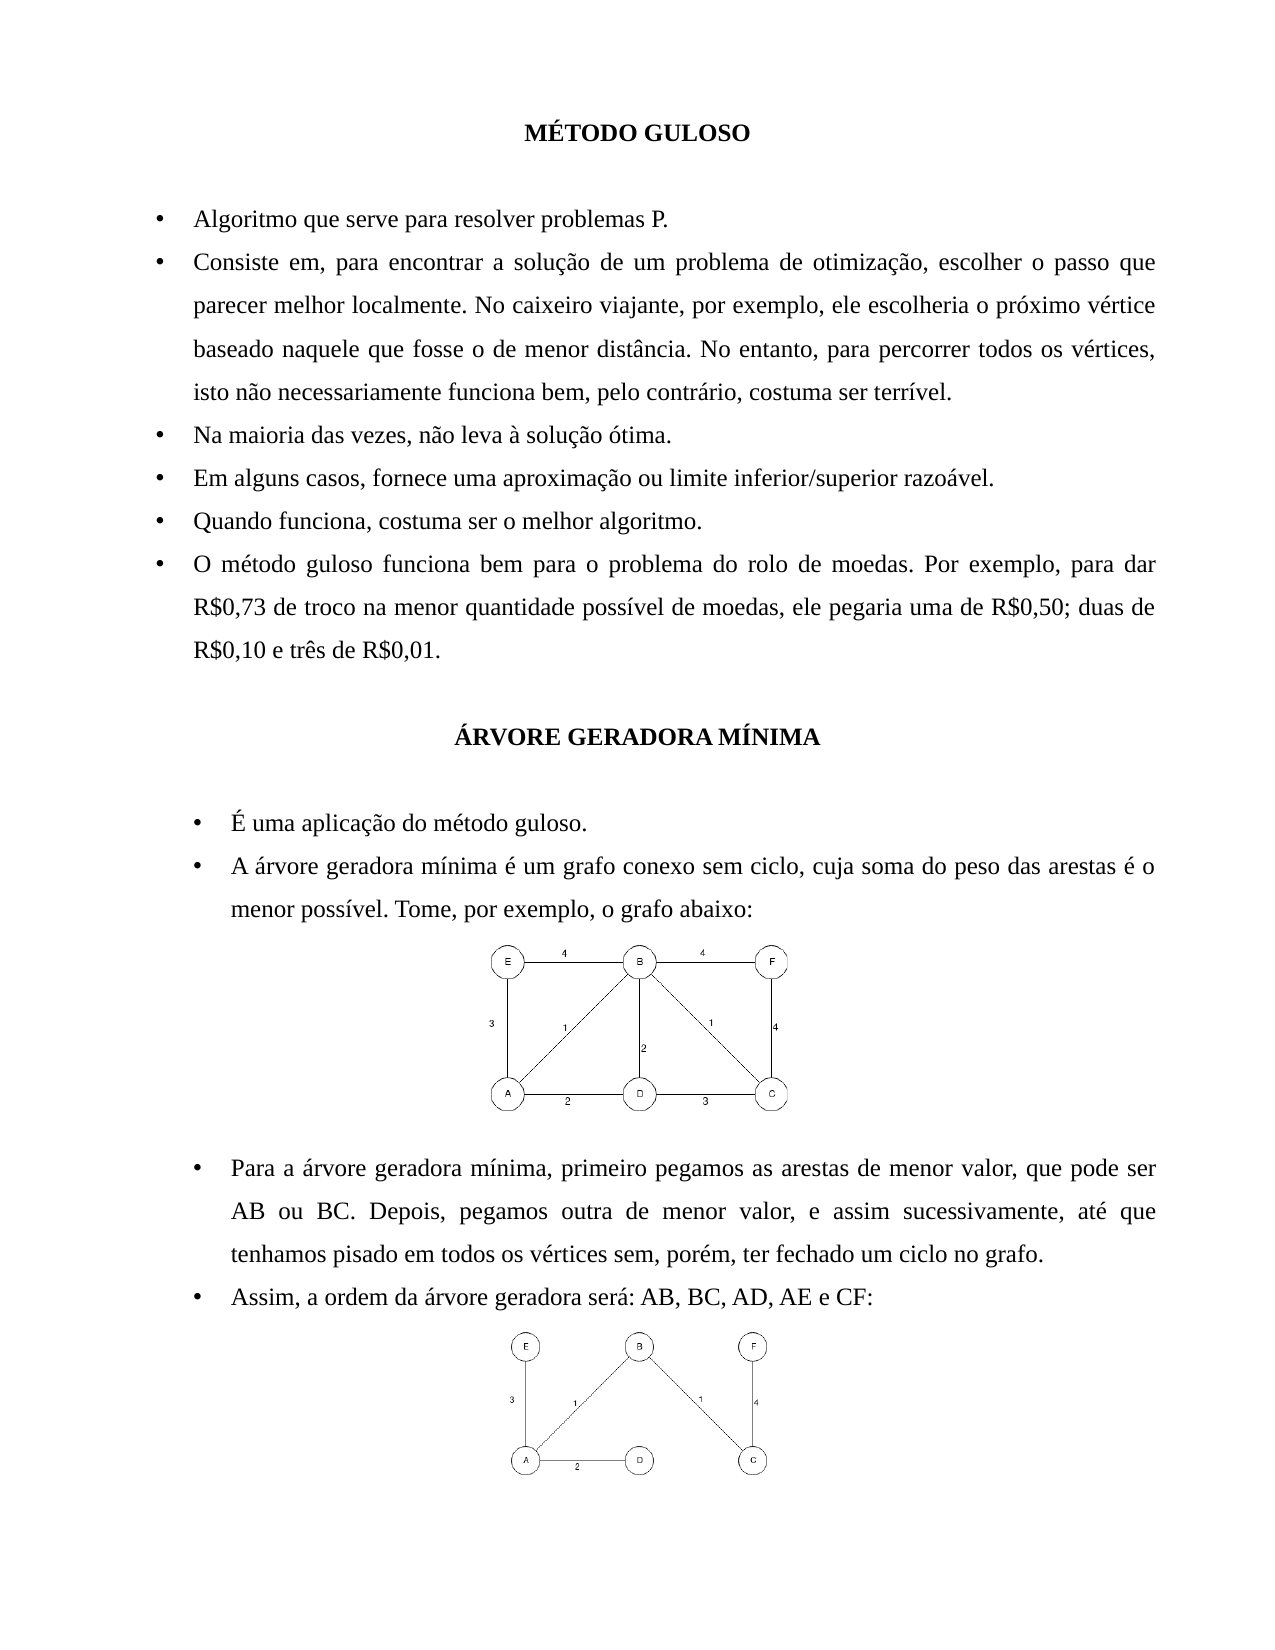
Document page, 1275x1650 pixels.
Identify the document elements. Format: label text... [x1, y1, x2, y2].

list Para a árvore geradora mínima, primeiro pegamos as arestas de menor valor, que pode ser AB ou BC. Depois, pegamos outra de menor valor, e assim sucessivamente, até que tenhamos pisado em todos os vértices sem, porém, ter fechado um ciclo no grafo. [193, 1153, 1157, 1268]
list A árvore geradora mínima é um grafo conexo sem ciclo, cuja soma do peso das arestas é o menor possível. Tome, por exemplo, o grafo abaixo: [193, 851, 1157, 923]
text ÁRVORE GERADORA MÍNIMA [118, 722, 1157, 751]
list Em alguns casos, fornece uma aproximação ou limite inferior/superior razoável. [156, 463, 1157, 492]
picture [508, 1332, 767, 1475]
list Algoritmo que serve para resolver problemas P. [156, 204, 1157, 233]
list Consiste em, para encontrar a solução de um problema de otimização, escolher o passo que parecer melhor localmente. No caixeiro viajante, por exemplo, ele escolheria o próximo vértice baseado naquele que fosse o de menor distância. No entanto, para percorrer todos os vértices, isto não necessariamente funciona bem, pelo contrário, costuma ser terrível. [156, 247, 1157, 406]
list O método guloso funciona bem para o problema do rolo de moedas. Por exemplo, para dar R$0,73 de troco na menor quantidade possível de moedas, ele pegaria uma de R$0,50; duas de R$0,10 e três de R$0,01. [156, 549, 1157, 664]
picture [487, 945, 788, 1111]
list Quando funciona, costuma ser o melhor algoritmo. [156, 506, 1157, 535]
list Assim, a ordem da árvore geradora será: AB, BC, AD, AE e CF: [193, 1282, 1157, 1311]
list É uma aplicação do método guloso. [193, 808, 1157, 837]
list Na maioria das vezes, não leva à solução ótima. [156, 420, 1157, 449]
text MÉTODO GULOSO [118, 118, 1157, 147]
